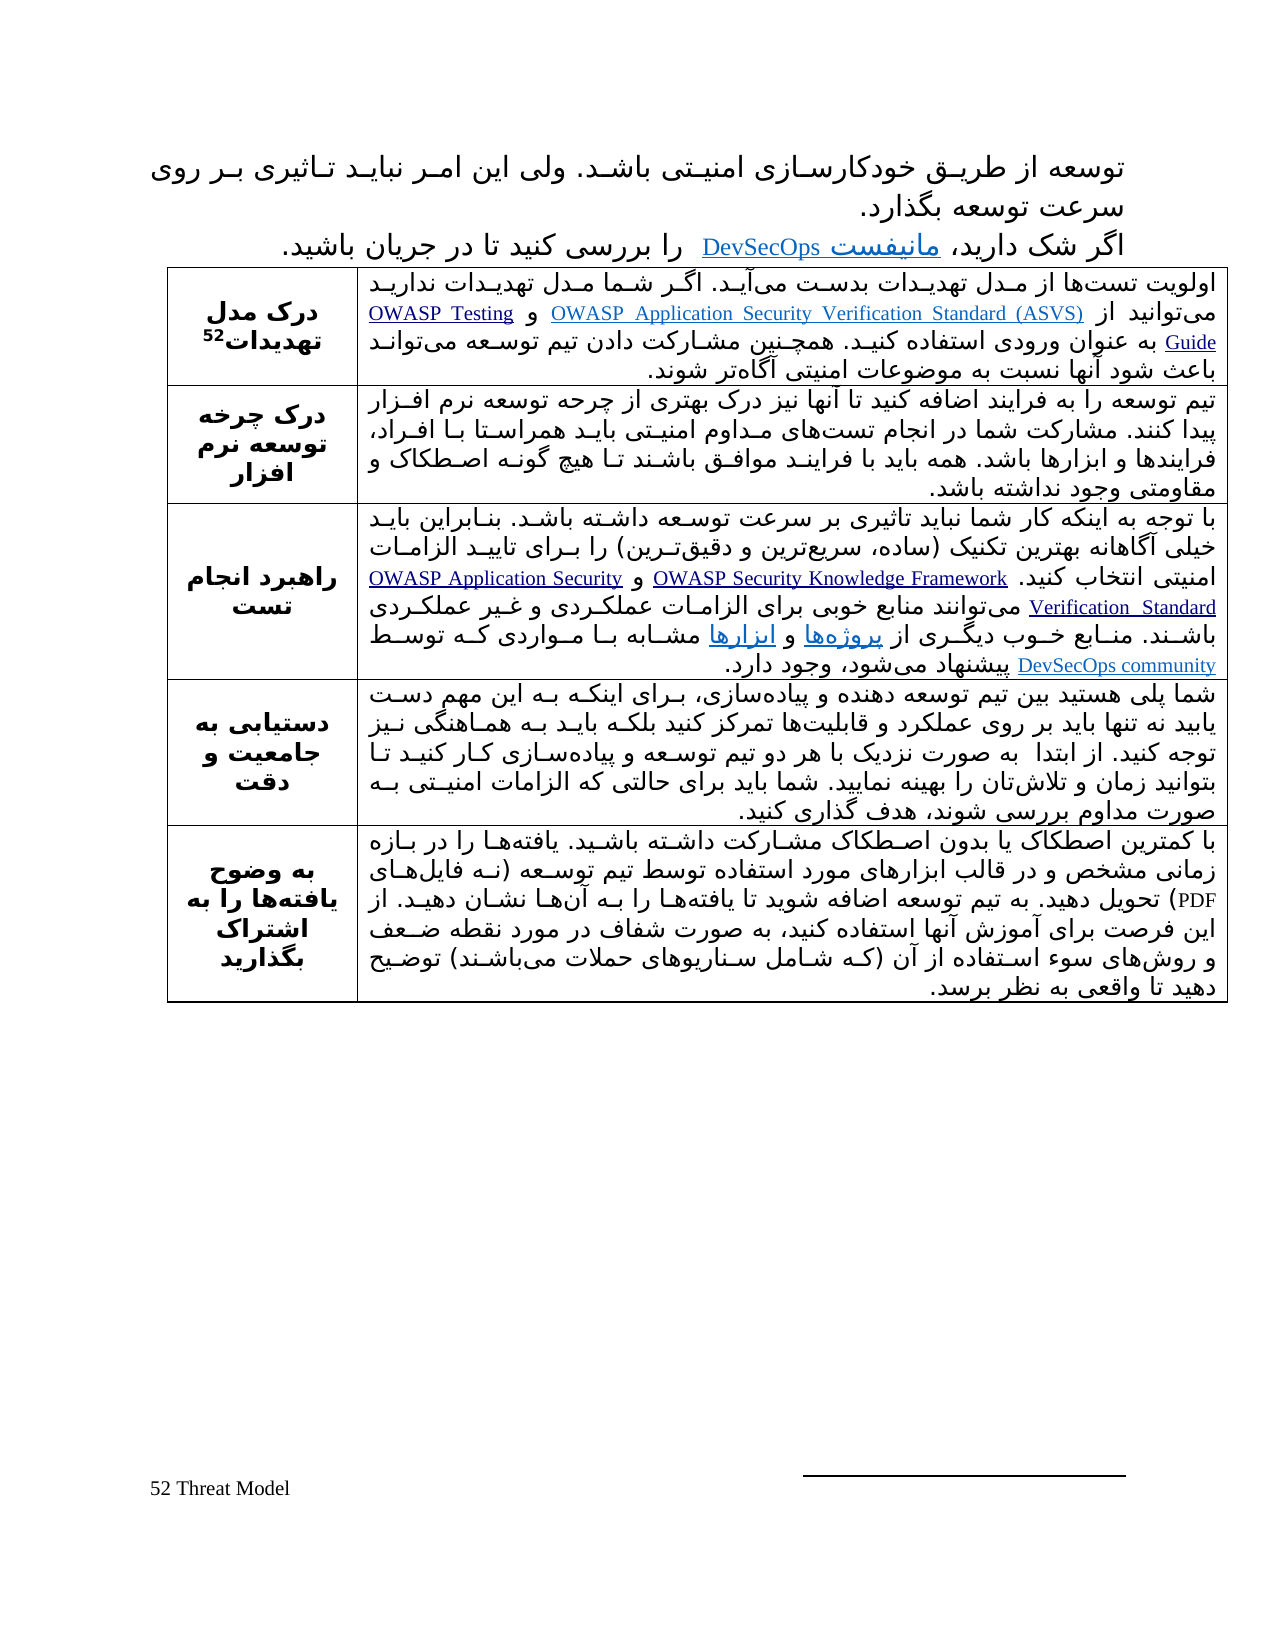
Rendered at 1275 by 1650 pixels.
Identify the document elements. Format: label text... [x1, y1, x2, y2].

table_cell با کمترین اصطکاک یا بدون اصطکاک مشارکت داشته باشید. یافته‌‌ها را در بازه زمانی مشخص و در قالب ابزارهای مورد استفاده توسط تیم توسعه (نه فایل‌های PDF) تحویل دهید. به تیم توسعه اضافه شوید تا یافته‌ها را به آن‌ها نشان دهید. از این فرصت برای آموزش آنها استفاده کنید، به صورت شفاف در مورد نقطه ضعف و روش‌های سوء استفاده از آن (که شامل سناریو‌های حملات می‌باشند) توضیح دهید تا واقعی به نظر برسد. [358, 826, 1227, 1001]
table_cell دستیابی به جامعیت و دقت [168, 680, 357, 825]
table_cell راهبرد انجام تست [168, 504, 357, 678]
text اگر شک دارید، مانیفست DevSecOps را بررسی کنید تا در جریان باشید. [150, 228, 1125, 262]
table_cell با توجه به اینکه کار شما نباید تاثیری بر سرعت توسعه داشته باشد. بنابراین باید خیلی آگاهانه بهترین تکنیک (ساده، سریع‌ترین و دقیق‌ترین)‌ را برای تایید الزامات امنیتی انتخاب کنید. OWASP Security Knowledge Framework و OWASP Application Security Verification Standard می‌توانند منابع خوبی برای الزامات عملکردی و غیر عملکردی باشند. منابع خوب دیگری از پروژه‌ها و ابزارها مشابه با مواردی که توسط DevSecOps community پیشنهاد می‌شود، وجود دارد. [358, 504, 1227, 678]
table_cell درک چرخه توسعه نرم افزار [168, 386, 357, 502]
table_header اولویت‌ تست‌ها از مدل تهدیدات بدست می‌آید. اگر شما مدل تهدیدات ندارید می‌توانید از OWASP Application Security Verification Standard (ASVS) و OWASP Testing Guide به عنوان ورودی استفاده کنید. همچنین مشارکت دادن تیم توسعه می‌تواند باعث شود آنها نسبت به موضوعات امنیتی آگاه‌تر شوند. [358, 268, 1227, 385]
table_cell شما پلی هستید بین تیم‌ توسعه دهنده و ‌‌‌پیاده‌سازی، برای اینکه به این مهم دست یابید نه تنها باید بر روی عملکرد و قابلیت‌ها تمرکز کنید بلکه باید به هماهنگی نیز توجه کنید. از ابتدا به صورت نزدیک با هر دو تیم توسعه و ‌‌‌پیاده‌سازی کار کنید تا بتوانید زمان و تلاش‌تان را بهینه نمایید. شما باید برای حالتی که الزامات امنیتی به صورت مداوم بررسی شوند، هدف گذاری کنید. [358, 680, 1227, 825]
table_cell به وضوح یافته‌‌‌ها را به اشتراک بگذارید [168, 826, 357, 1001]
text DevSecOps باید به فرایند توسعه افزوده شده و در تمام زمان‌های توسعه نرم افزار، انجام تست‌های امنیتی مداوم را تسهیل کند. هدف شما باید ارتقا فرایند توسعه از طریق خودکارسازی امنیتی باشد. ولی این امر نباید تاثیری بر روی سرعت توسعه بگذارد. [150, 150, 1125, 223]
table_header درک مدل تهدیدات [168, 268, 357, 385]
table_cell تیم توسعه را به فرایند اضافه کنید تا آنها نیز درک بهتری از چرحه توسعه نرم افزار پیدا کنند. مشارکت شما در انجام تست‌های مداوم امنیتی باید همراستا با افراد، فرایند‌ها و ابزارها باشد. همه باید با فرایند موافق باشند تا هیچ گونه اصطکاک و مقاومتی وجود نداشته باشد. [358, 386, 1227, 502]
